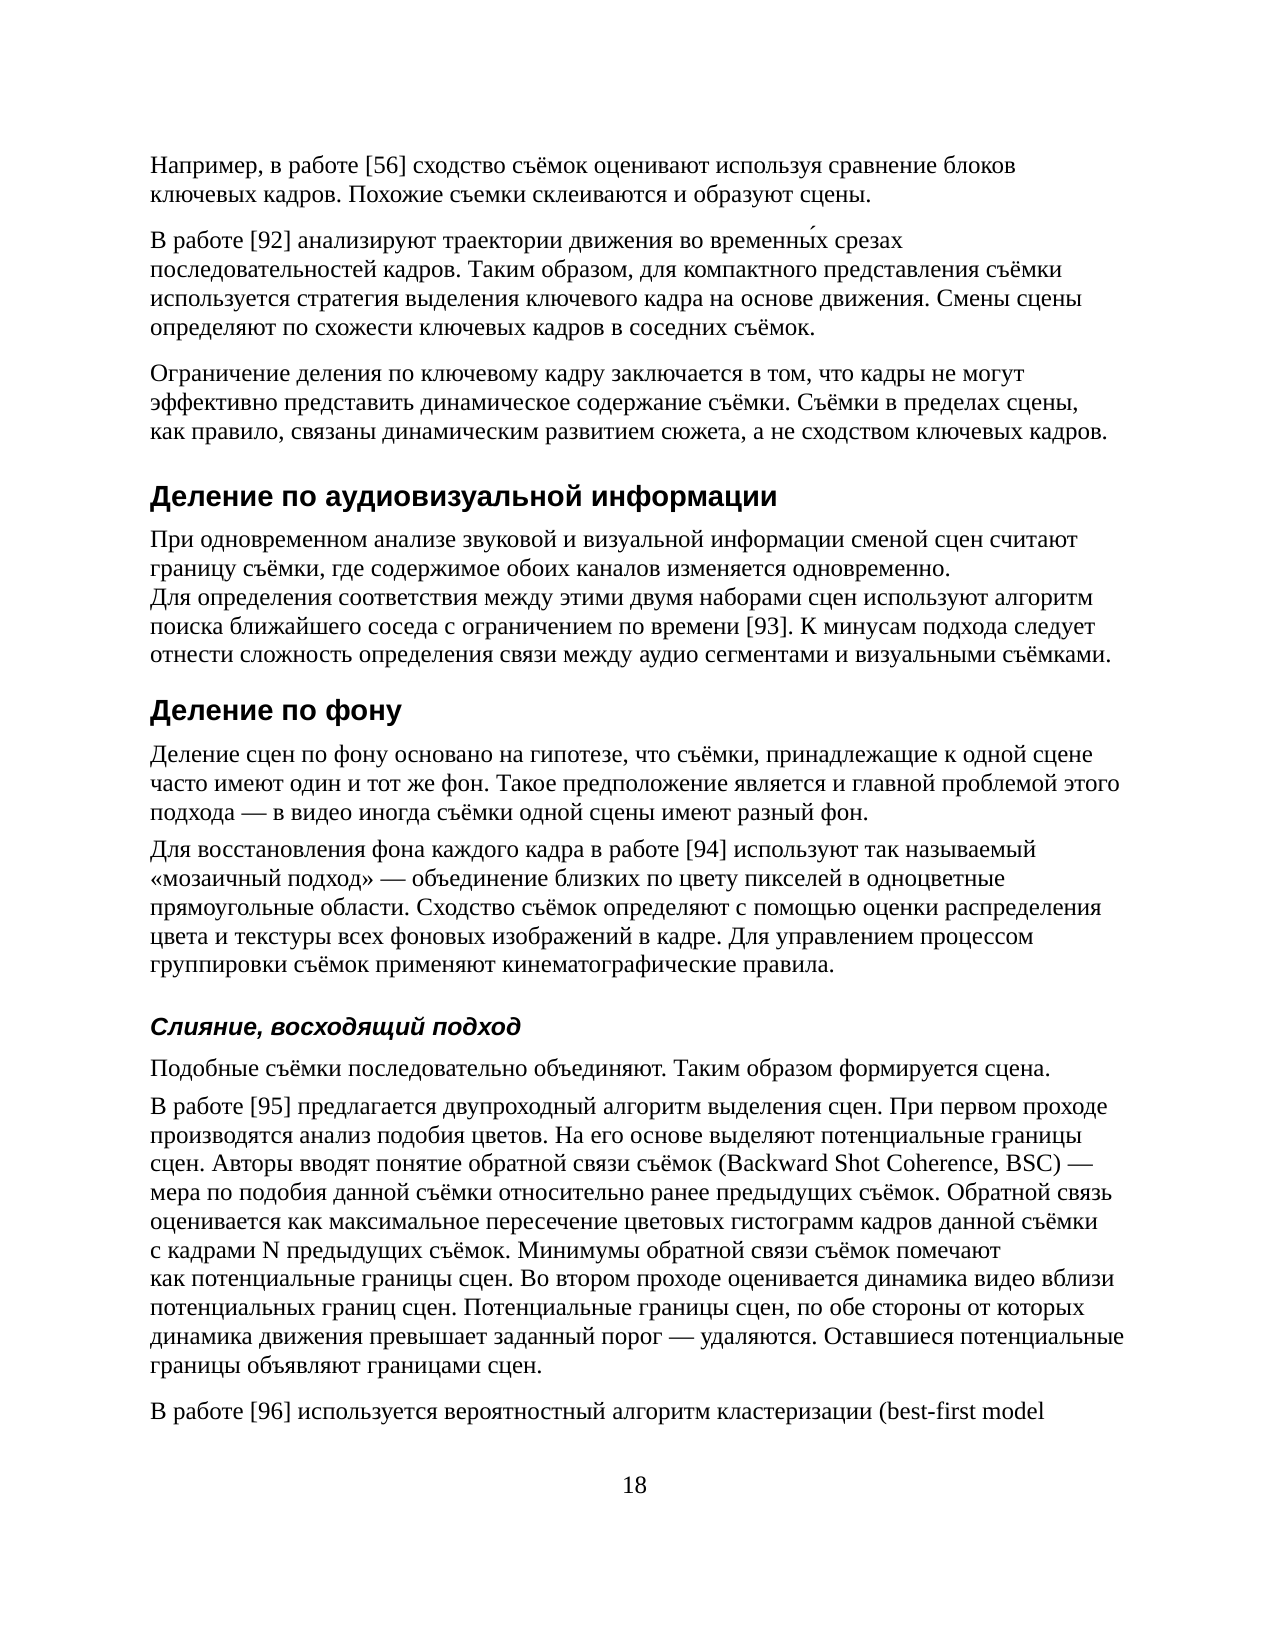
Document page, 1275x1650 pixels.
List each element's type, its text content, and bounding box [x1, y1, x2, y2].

subtitle Деление по аудиовизуальной информации [150, 478, 1125, 512]
text При одновременном анализе звуковой и визуальной информации сменой сцен считают границу съёмки, где содержимое обоих каналов изменяется одновременно. Для определения соответствия между этими двумя наборами сцен используют алгоритм поиска ближайшего соседа с ограничением по времени [93]. К минусам подхода следует отнести сложность определения связи между аудио сегментами и визуальными съёмками. [150, 524, 1125, 668]
text В работе [92] анализируют траектории движения во временны́х срезах последовательностей кадров. Таким образом, для компактного представления съёмки используется стратегия выделения ключевого кадра на основе движения. Смены сцены определяют по схожести ключевых кадров в соседних съёмок. [150, 225, 1125, 340]
text В работе [95] предлагается двупроходный алгоритм выделения сцен. При первом проходе производятся анализ подобия цветов. На его основе выделяют потенциальные границы сцен. Авторы вводят понятие обратной связи съёмок (Backward Shot Coherence, BSC) — мера по подобия данной съёмки относительно ранее предыдущих съёмок. Обратной связь оценивается как максимальное пересечение цветовых гистограмм кадров данной съёмки с кадрами N предыдущих съёмок. Минимумы обратной связи съёмок помечают как потенциальные границы сцен. Во втором проходе оценивается динамика видео вблизи потенциальных границ сцен. Потенциальные границы сцен, по обе стороны от которых динамика движения превышает заданный порог — удаляются. Оставшиеся потенциальные границы объявляют границами сцен. [150, 1091, 1125, 1378]
text В работе [96] используется вероятностный алгоритм кластеризации (best-first model [150, 1396, 1125, 1425]
subtitle Деление по фону [150, 693, 1125, 727]
text Например, в работе [56] сходство съёмок оценивают используя сравнение блоков ключевых кадров. Похожие съемки склеиваются и образуют сцены. [150, 150, 1125, 207]
subtitle Слияние, восходящий подход [150, 1012, 1125, 1041]
text Для восстановления фона каждого кадра в работе [94] используют так называемый «мозаичный подход» — объединение близких по цвету пикселей в одноцветные прямоугольные области. Сходство съёмок определяют с помощью оценки распределения цвета и текстуры всех фоновых изображений в кадре. Для управлением процессом группировки съёмок применяют кинематографические правила. [150, 834, 1125, 978]
text Деление сцен по фону основано на гипотезе, что съёмки, принадлежащие к одной сцене часто имеют один и тот же фон. Такое предположение является и главной проблемой этого подхода — в видео иногда съёмки одной сцены имеют разный фон. [150, 739, 1125, 826]
text Ограничение деления по ключевому кадру заключается в том, что кадры не могут эффективно представить динамическое содержание съёмки. Съёмки в пределах сцены, как правило, связаны динамическим развитием сюжета, а не сходством ключевых кадров. [150, 358, 1125, 444]
text Подобные съёмки последовательно объединяют. Таким образом формируется сцена. [150, 1053, 1125, 1082]
